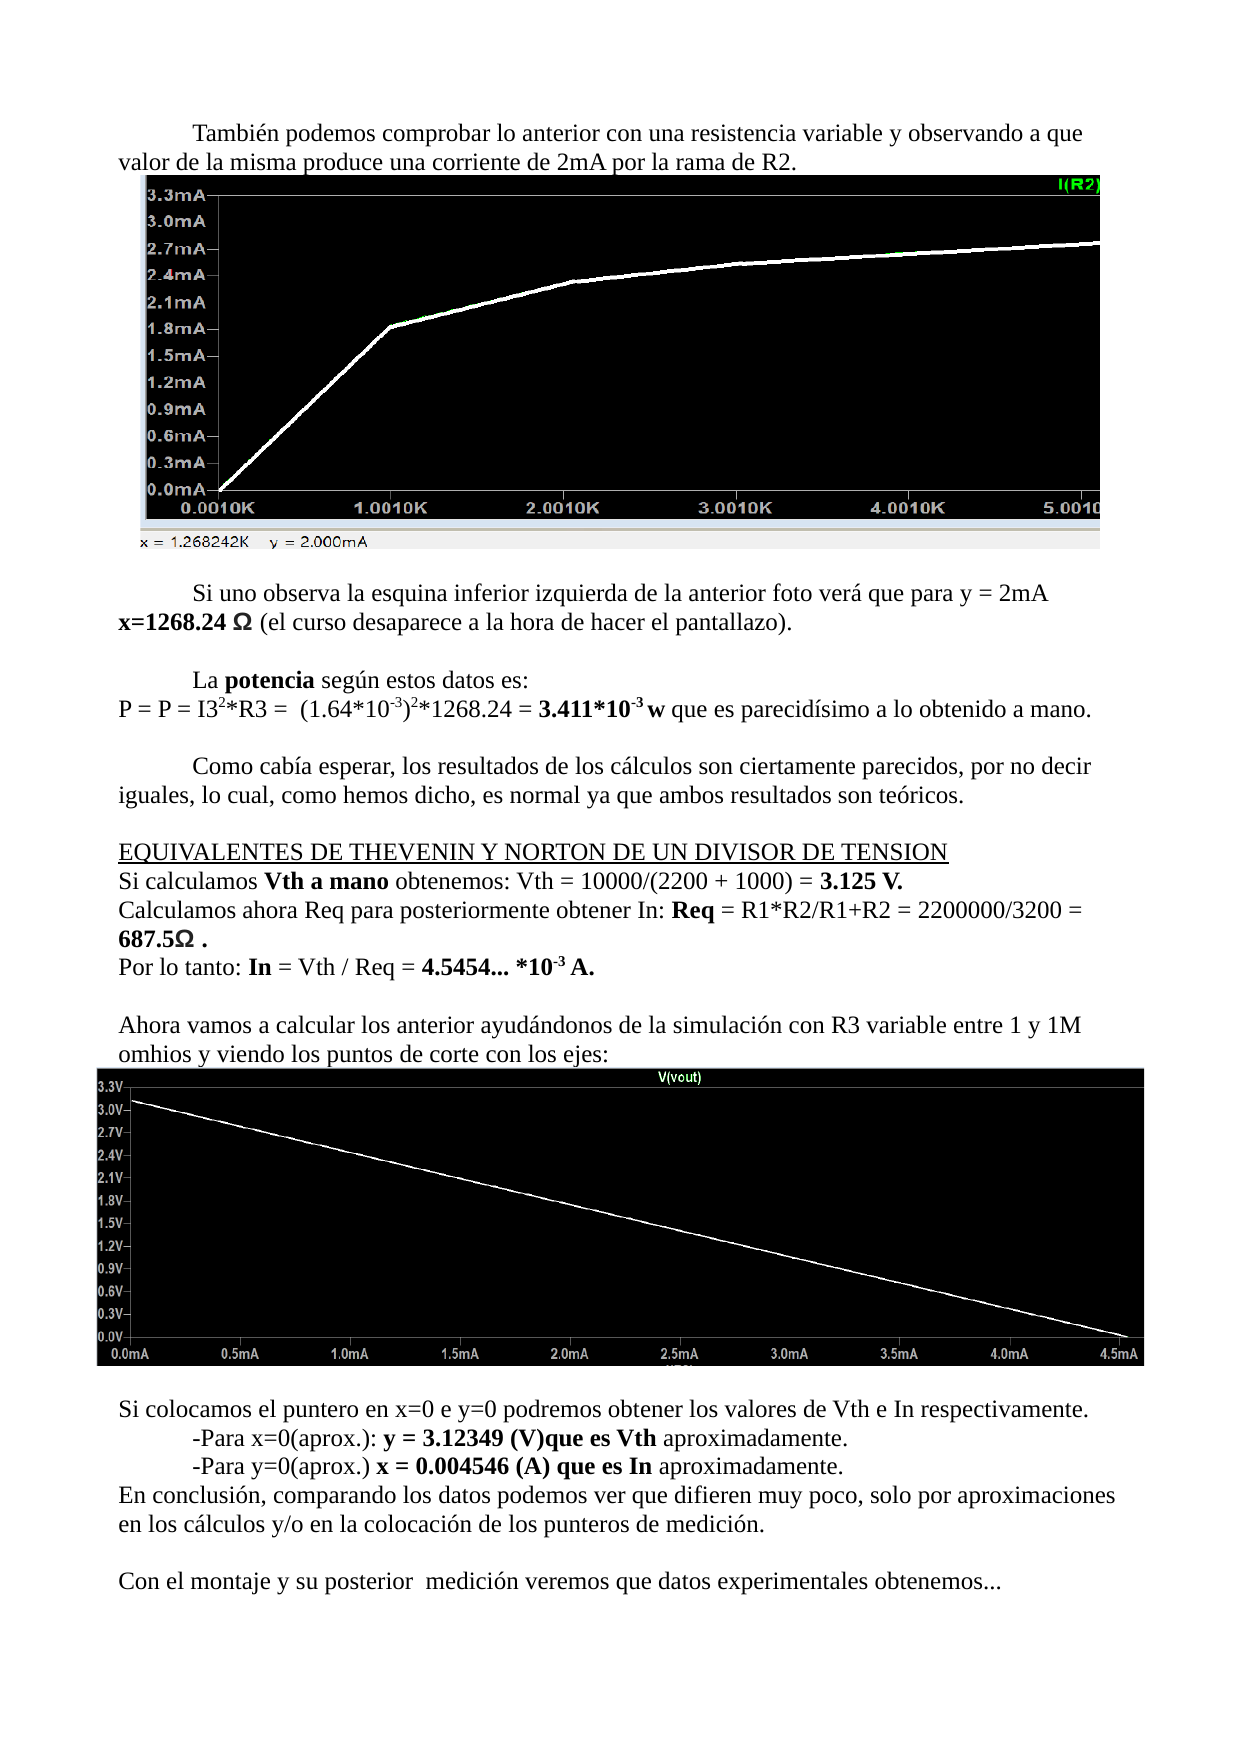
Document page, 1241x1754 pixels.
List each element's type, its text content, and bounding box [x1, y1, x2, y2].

text EQUIVALENTES DE THEVENIN Y NORTON DE UN DIVISOR DE TENSION [118, 837, 1122, 866]
text También podemos comprobar lo anterior con una resistencia variable y observando a que valor de la misma produce una corriente de 2mA por la rama de R2. [118, 118, 1122, 176]
text Con el montaje y su posterior medición veremos que datos experimentales obtenemos... [118, 1566, 1122, 1595]
text Ahora vamos a calcular los anterior ayudándonos de la simulación con R3 variable entre 1 y 1M omhios y viendo los puntos de corte con los ejes: [118, 1010, 1122, 1067]
text Por lo tanto: In = Vth / Req = 4.5454... *10-3 A. [118, 952, 1122, 981]
text La potencia según estos datos es: [118, 665, 1122, 694]
picture [96, 1067, 1145, 1366]
text P = P = I32*R3 = (1.64*10-3)2*1268.24 = 3.411*10-3 w que es parecidísimo a lo obtenido a mano. [118, 694, 1122, 722]
text Como cabía esperar, los resultados de los cálculos son ciertamente parecidos, por no decir iguales, lo cual, como hemos dicho, es normal ya que ambos resultados son teóricos. [118, 751, 1122, 809]
text En conclusión, comparando los datos podemos ver que difieren muy poco, solo por aproximaciones en los cálculos y/o en la colocación de los punteros de medición. [118, 1480, 1122, 1538]
text -Para y=0(aprox.) x = 0.004546 (A) que es In aproximadamente. [118, 1451, 1122, 1480]
text Si uno observa la esquina inferior izquierda de la anterior foto verá que para y = 2mA x=1268.24 Ω (el curso desaparece a la hora de hacer el pantallazo). [118, 578, 1122, 636]
text Calculamos ahora Req para posteriormente obtener In: Req = R1*R2/R1+R2 = 2200000/3200 = 687.5Ω . [118, 895, 1122, 952]
text Si calculamos Vth a mano obtenemos: Vth = 10000/(2200 + 1000) = 3.125 V. [118, 866, 1122, 895]
text Si colocamos el puntero en x=0 e y=0 podremos obtener los valores de Vth e In respectivamente. [118, 1394, 1122, 1423]
picture [140, 175, 1100, 550]
text -Para x=0(aprox.): y = 3.12349 (V)que es Vth aproximadamente. [118, 1423, 1122, 1451]
